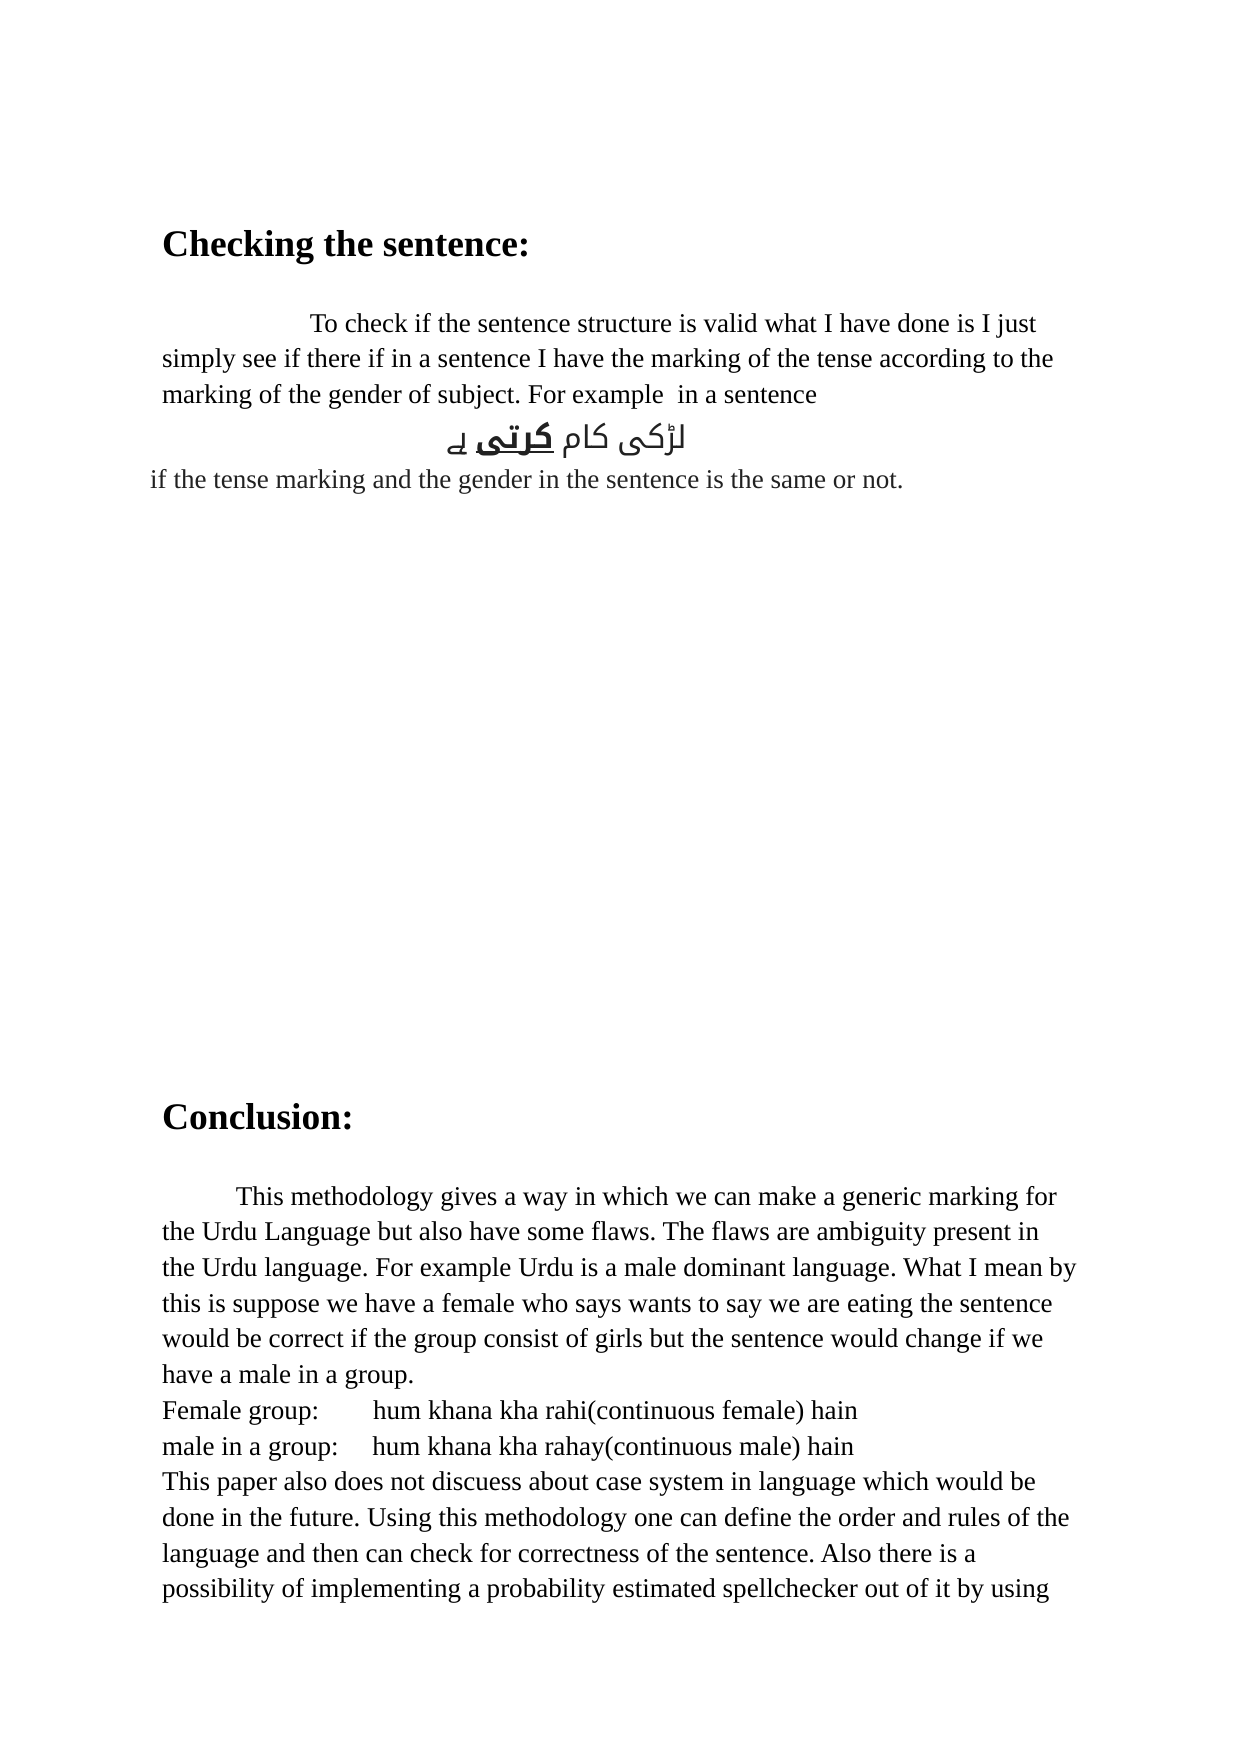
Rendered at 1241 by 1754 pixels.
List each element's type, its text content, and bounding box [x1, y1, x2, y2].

text if the tense marking and the gender in the sentence is the same or not. [150, 463, 1078, 495]
text This methodology gives a way in which we can make a generic marking for the Urdu Language but also have some flaws. The flaws are ambiguity present in the Urdu language. For example Urdu is a male dominant language. What I mean by this is suppose we have a female who says wants to say we are eating the sentence would be correct if the group consist of girls but the sentence would change if we have a male in a group. [162, 1144, 1078, 1389]
text To check if the sentence structure is valid what I have done is I just simply see if there if in a sentence I have the marking of the tense according to the marking of the gender of subject. For example in a sentence [162, 307, 1078, 409]
text Conclusion: [162, 1094, 1078, 1137]
text Checking the sentence: [162, 221, 1078, 264]
text male in a group: hum khana kha rahay(continuous male) hain [162, 1430, 1078, 1461]
text لڑکی کام کرتی ہے [150, 414, 1078, 457]
text This paper also does not discuess about case system in language which would be done in the future. Using this methodology one can define the order and rules of the language and then can check for correctness of the sentence. Also there is a possibility of implementing a probability estimated spellchecker out of it by using [162, 1465, 1078, 1604]
text Female group: hum khana kha rahi(continuous female) hain [162, 1394, 1078, 1425]
